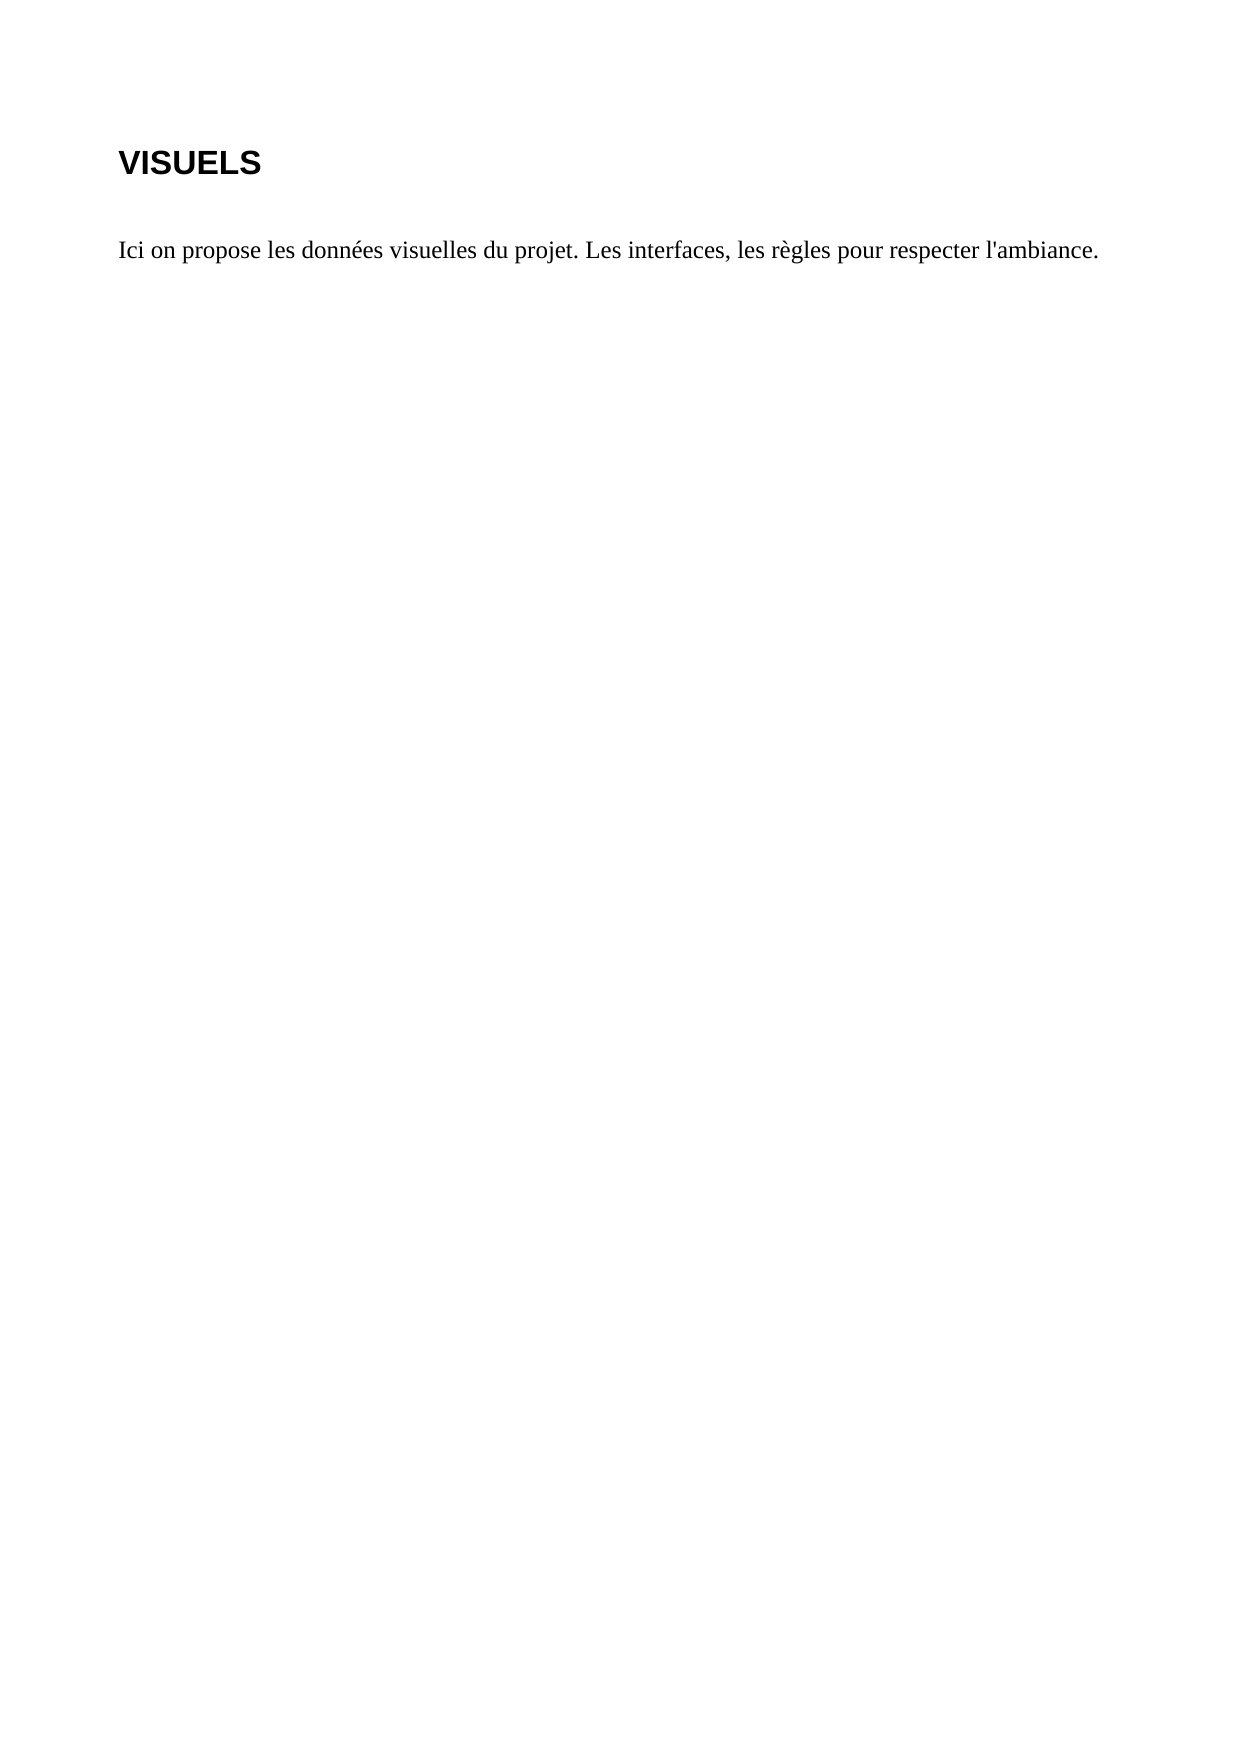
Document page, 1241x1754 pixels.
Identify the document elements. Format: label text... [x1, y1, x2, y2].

text Ici on propose les données visuelles du projet. Les interfaces, les règles pour respecter l'ambiance. [118, 236, 1122, 264]
subtitle VISUELS [118, 143, 1122, 182]
